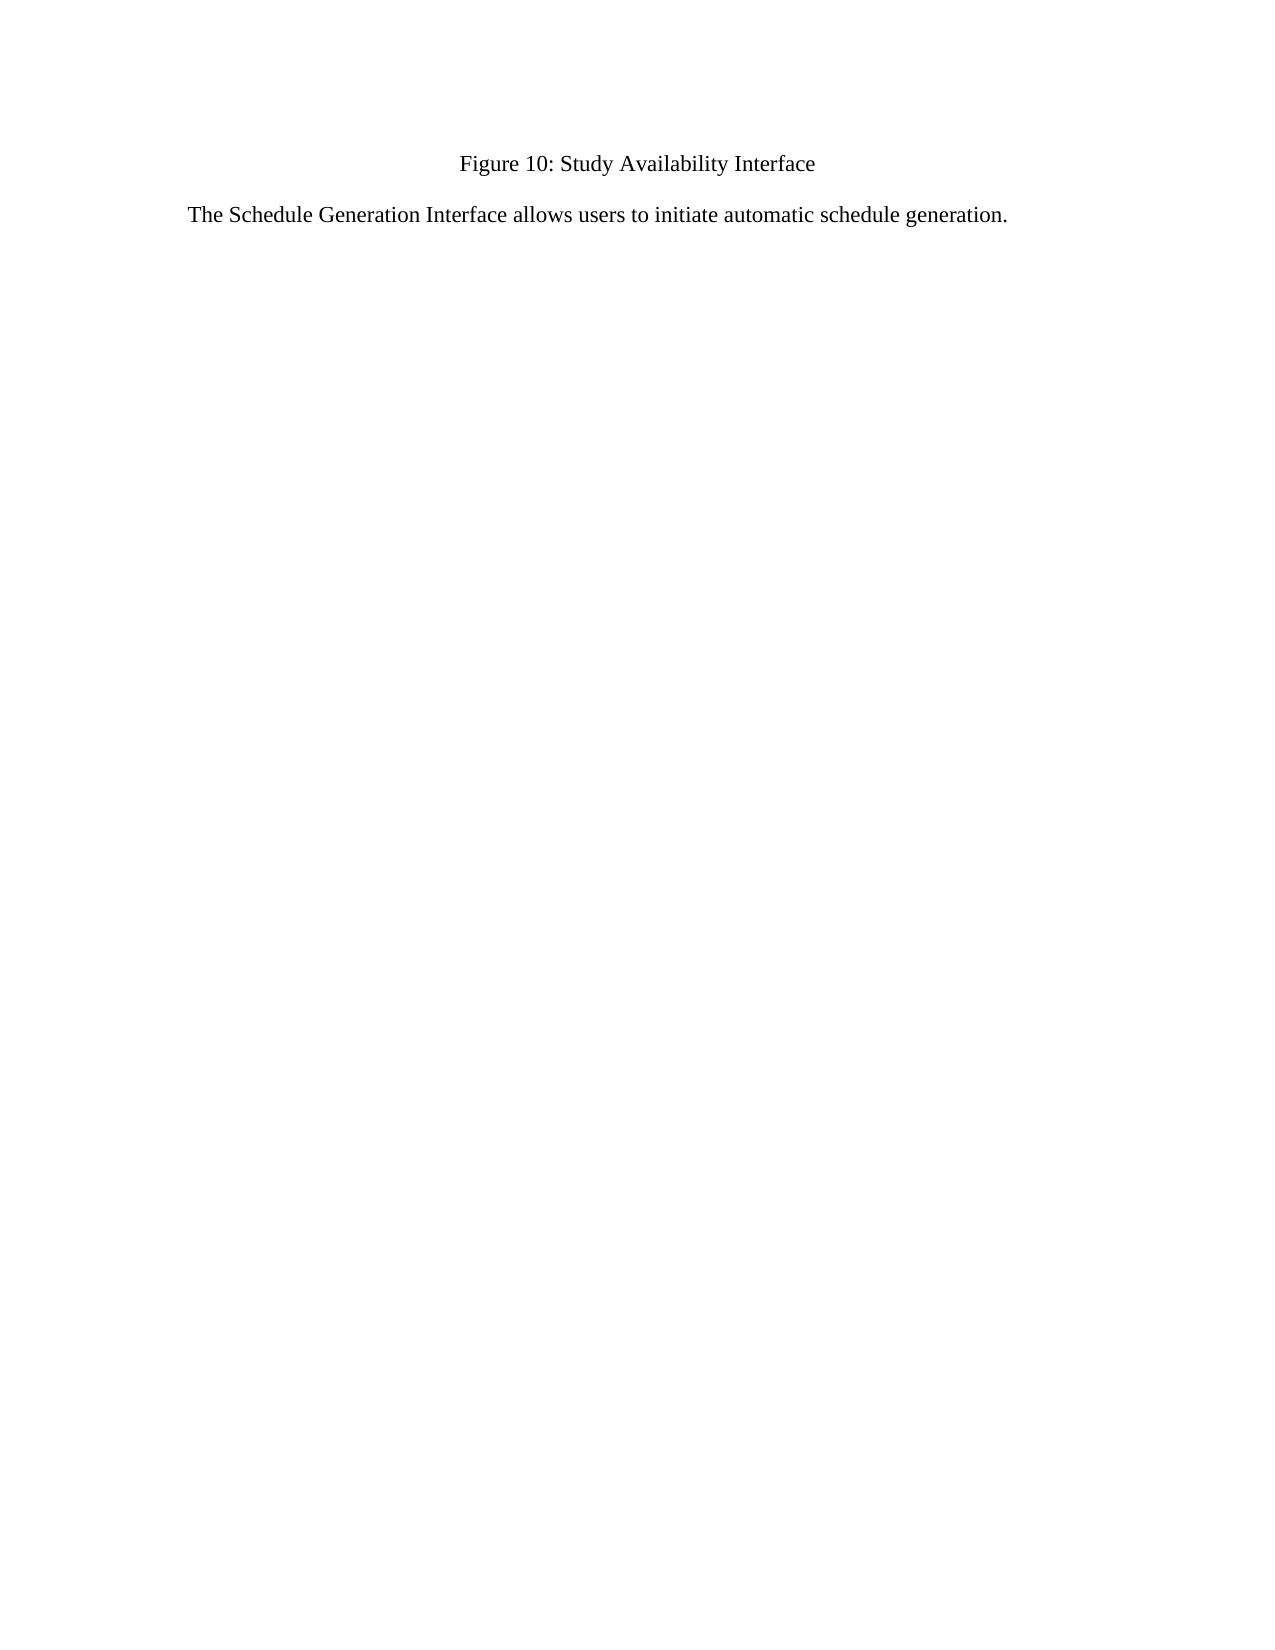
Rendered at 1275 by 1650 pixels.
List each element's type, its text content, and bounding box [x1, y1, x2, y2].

text The Schedule Generation Interface allows users to initiate automatic schedule generation. [187, 201, 1087, 227]
text Figure 10: Study Availability Interface [187, 150, 1087, 176]
